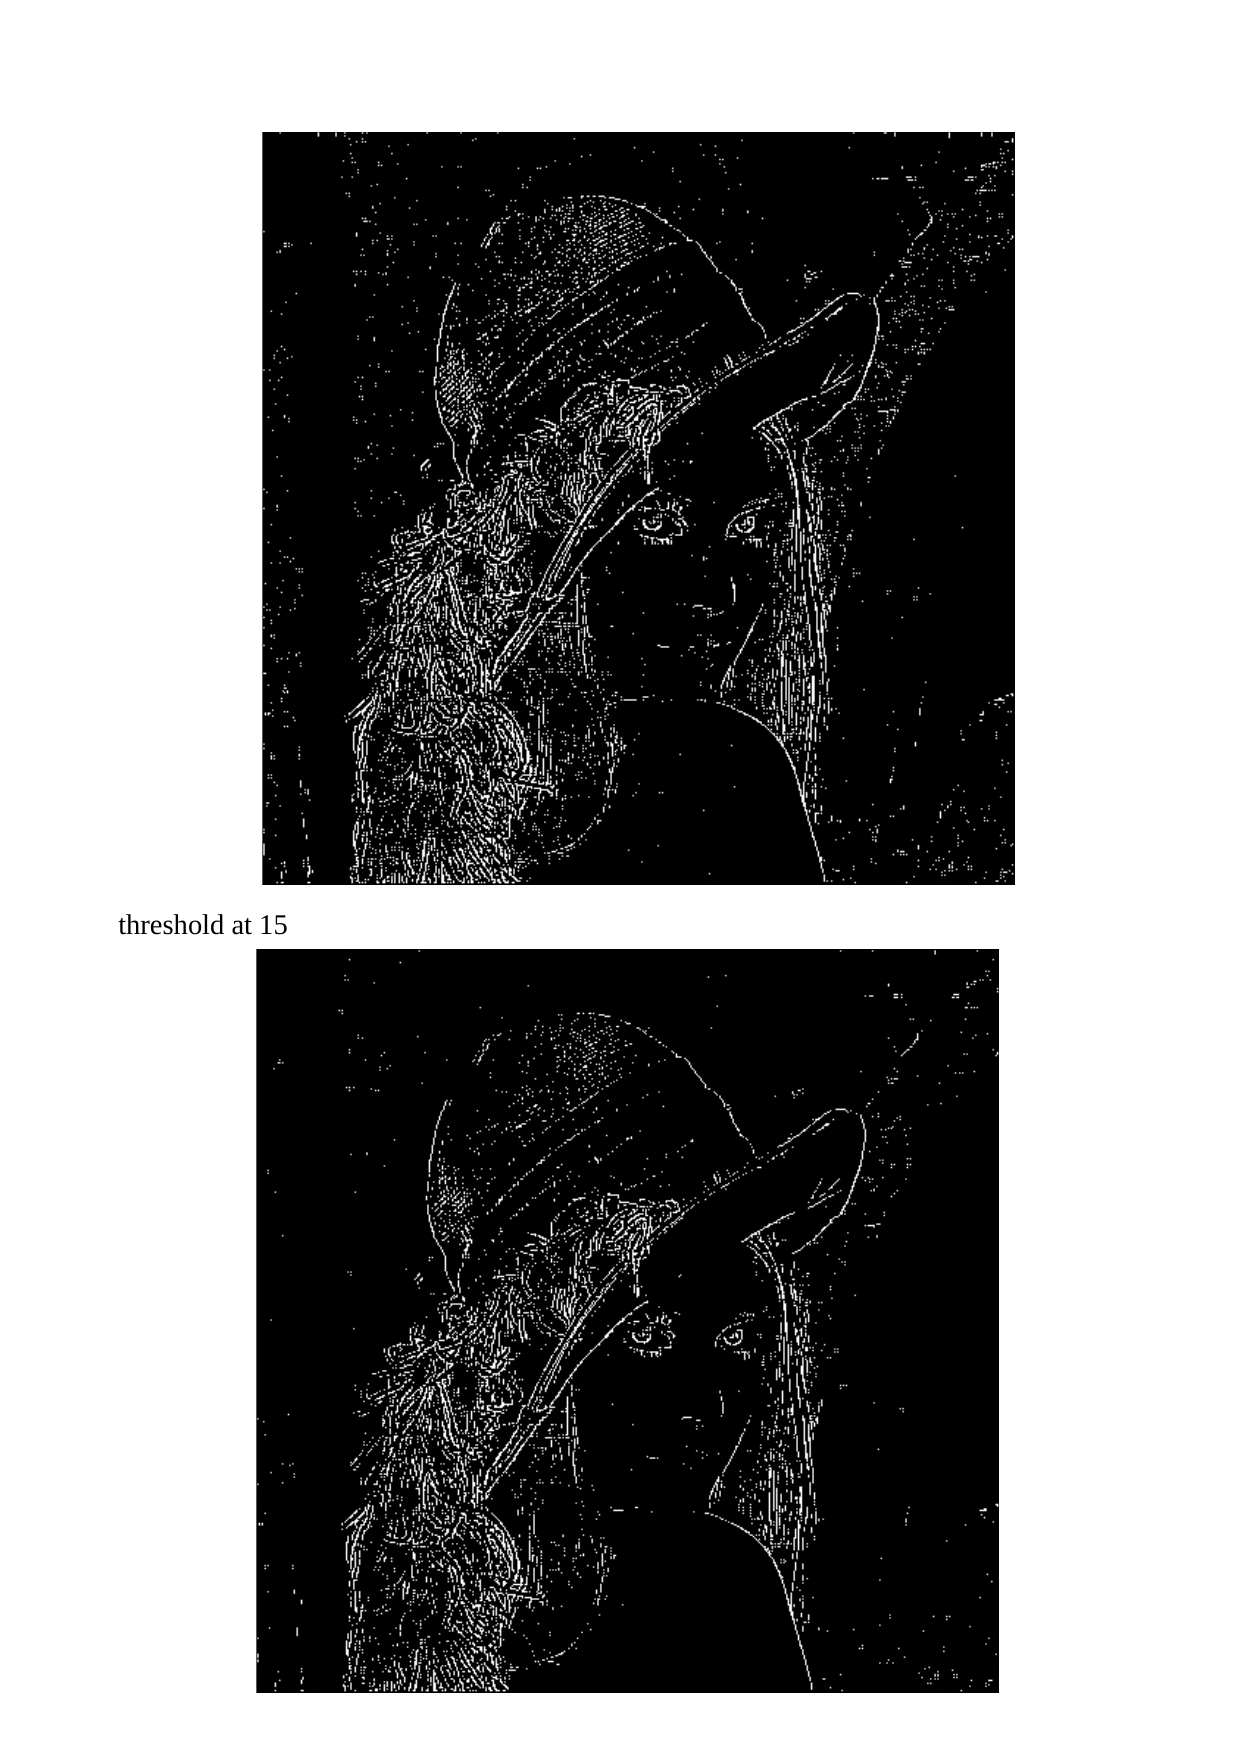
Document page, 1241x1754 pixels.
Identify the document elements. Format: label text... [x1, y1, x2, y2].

picture [262, 132, 1015, 885]
picture [256, 949, 999, 1693]
text threshold at 15 [118, 908, 1122, 941]
